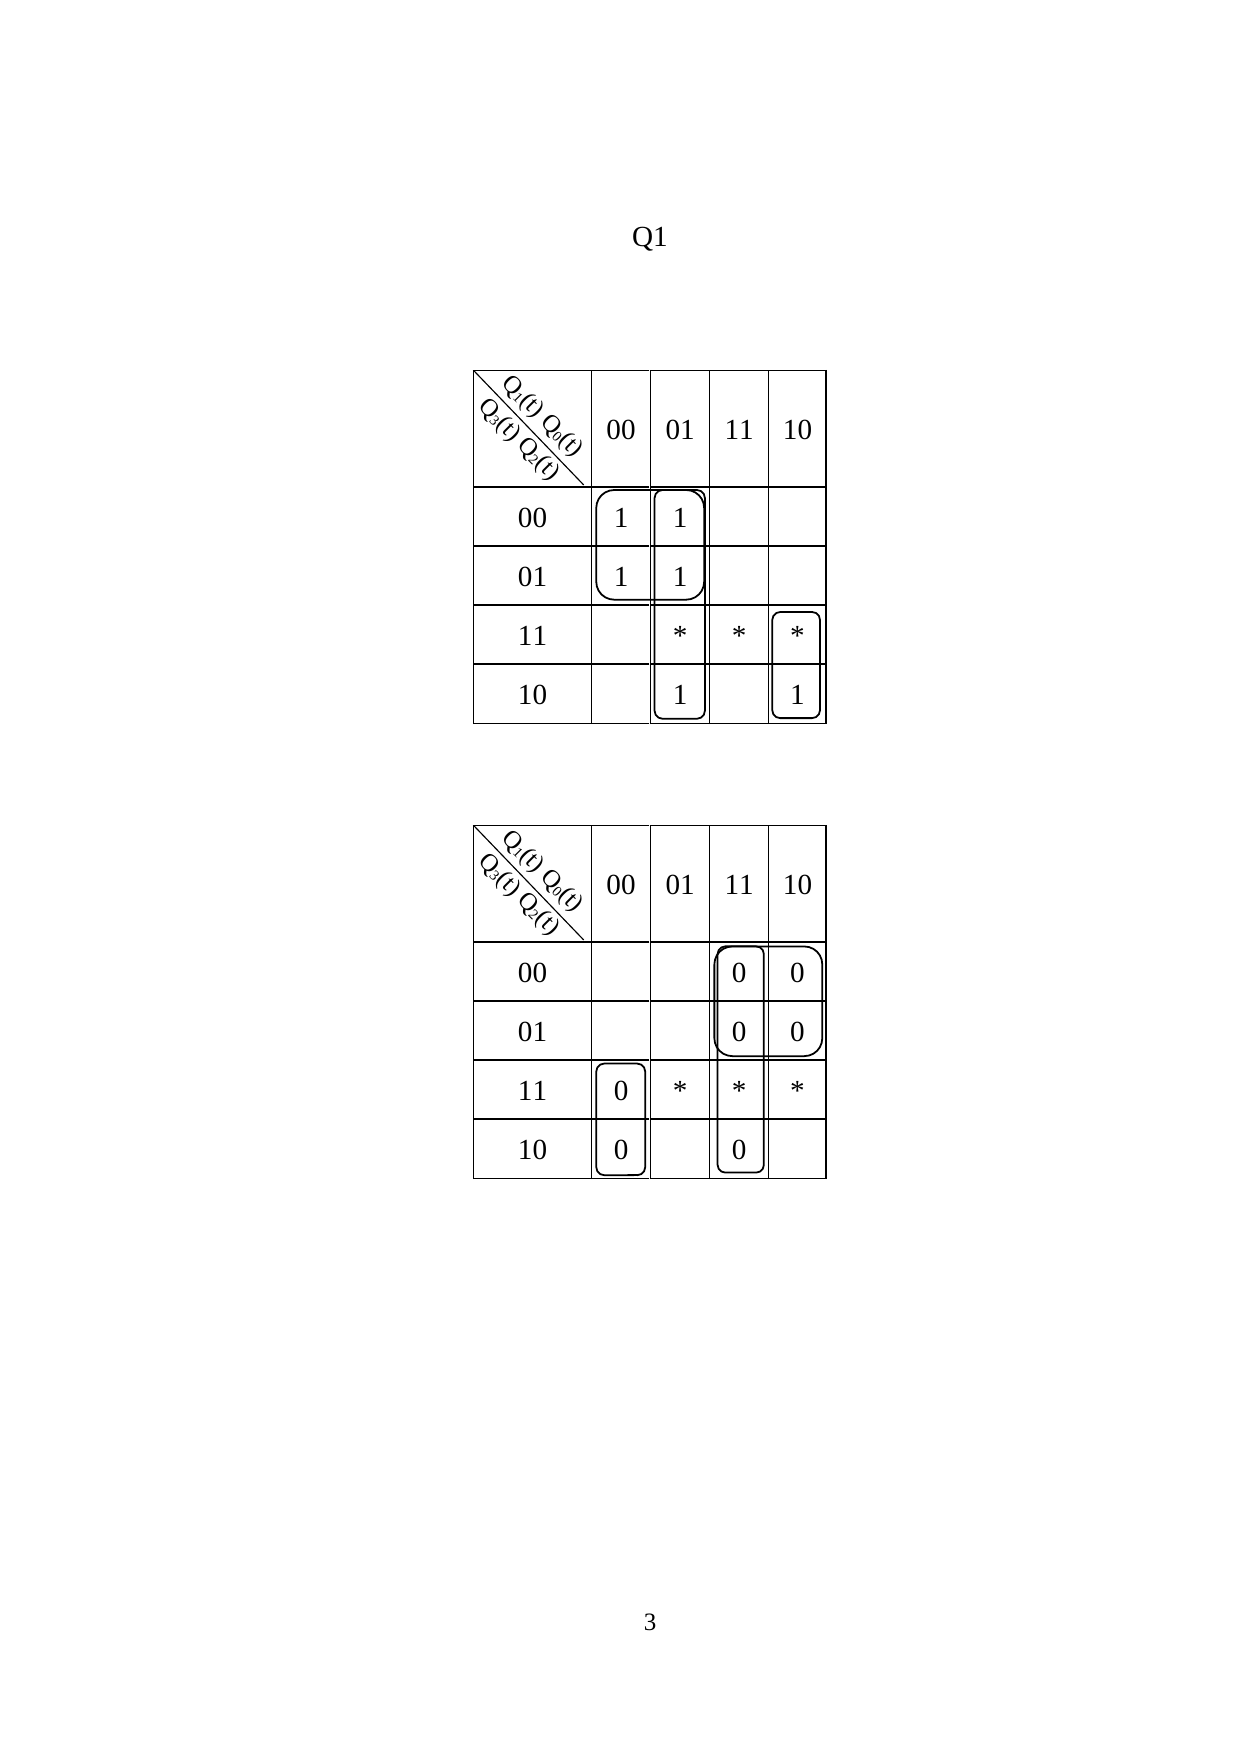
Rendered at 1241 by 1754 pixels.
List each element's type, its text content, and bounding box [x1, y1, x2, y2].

table_cell * [769, 606, 825, 663]
table_header 10 [769, 826, 825, 941]
table_cell 1 [769, 665, 825, 723]
table_cell [651, 1120, 709, 1178]
table_cell 00 [474, 943, 591, 1000]
table_cell 1 [651, 488, 709, 545]
table_cell 10 [474, 1120, 591, 1178]
table_cell 0 [769, 1002, 825, 1059]
table_cell 1 [592, 488, 649, 545]
table_cell * [651, 1061, 709, 1118]
table_cell 0 [710, 943, 768, 1000]
table_cell 0 [592, 1061, 649, 1118]
table_cell 0 [710, 1120, 768, 1178]
table_header 11 [710, 826, 768, 941]
table_cell [769, 488, 825, 545]
table_header [474, 373, 582, 486]
table_cell [656, 591, 704, 604]
table_cell 1 [651, 665, 709, 723]
table_cell [769, 1120, 825, 1178]
table_header [476, 371, 591, 486]
table_header 01 [651, 371, 709, 486]
text Q1 [148, 219, 1152, 252]
table_header [476, 826, 591, 941]
table_cell [710, 547, 768, 604]
table_header 01 [651, 826, 709, 941]
table_cell 1 [656, 547, 703, 598]
table_cell 01 [474, 547, 591, 604]
table_header 00 [592, 826, 649, 941]
table_cell [719, 1053, 762, 1059]
table_cell 00 [474, 488, 591, 545]
table_header [474, 828, 582, 941]
table_cell [710, 665, 768, 723]
table_cell [592, 943, 649, 1000]
table_cell [710, 488, 768, 545]
table_cell 11 [474, 1061, 591, 1118]
table_cell * [710, 606, 768, 663]
table_cell 11 [474, 606, 591, 663]
table_cell [651, 943, 709, 1000]
table_cell [592, 1002, 649, 1059]
table_header 10 [769, 371, 825, 486]
table_cell [651, 1002, 709, 1059]
table_header 11 [710, 371, 768, 486]
table_header 00 [592, 371, 649, 486]
table_cell * [656, 606, 704, 663]
table_cell 0 [592, 1120, 649, 1178]
table_cell [592, 606, 649, 663]
table_cell 01 [474, 1002, 591, 1059]
table_cell 0 [719, 1002, 762, 1055]
table_cell 0 [769, 943, 825, 1000]
table_cell 10 [474, 665, 591, 723]
table_cell [710, 1061, 716, 1118]
table_cell 1 [592, 547, 649, 604]
table_cell [710, 1002, 716, 1059]
table_cell * [719, 1061, 762, 1118]
table_cell [769, 547, 825, 604]
table_cell [592, 665, 649, 723]
table_cell * [769, 1061, 825, 1118]
